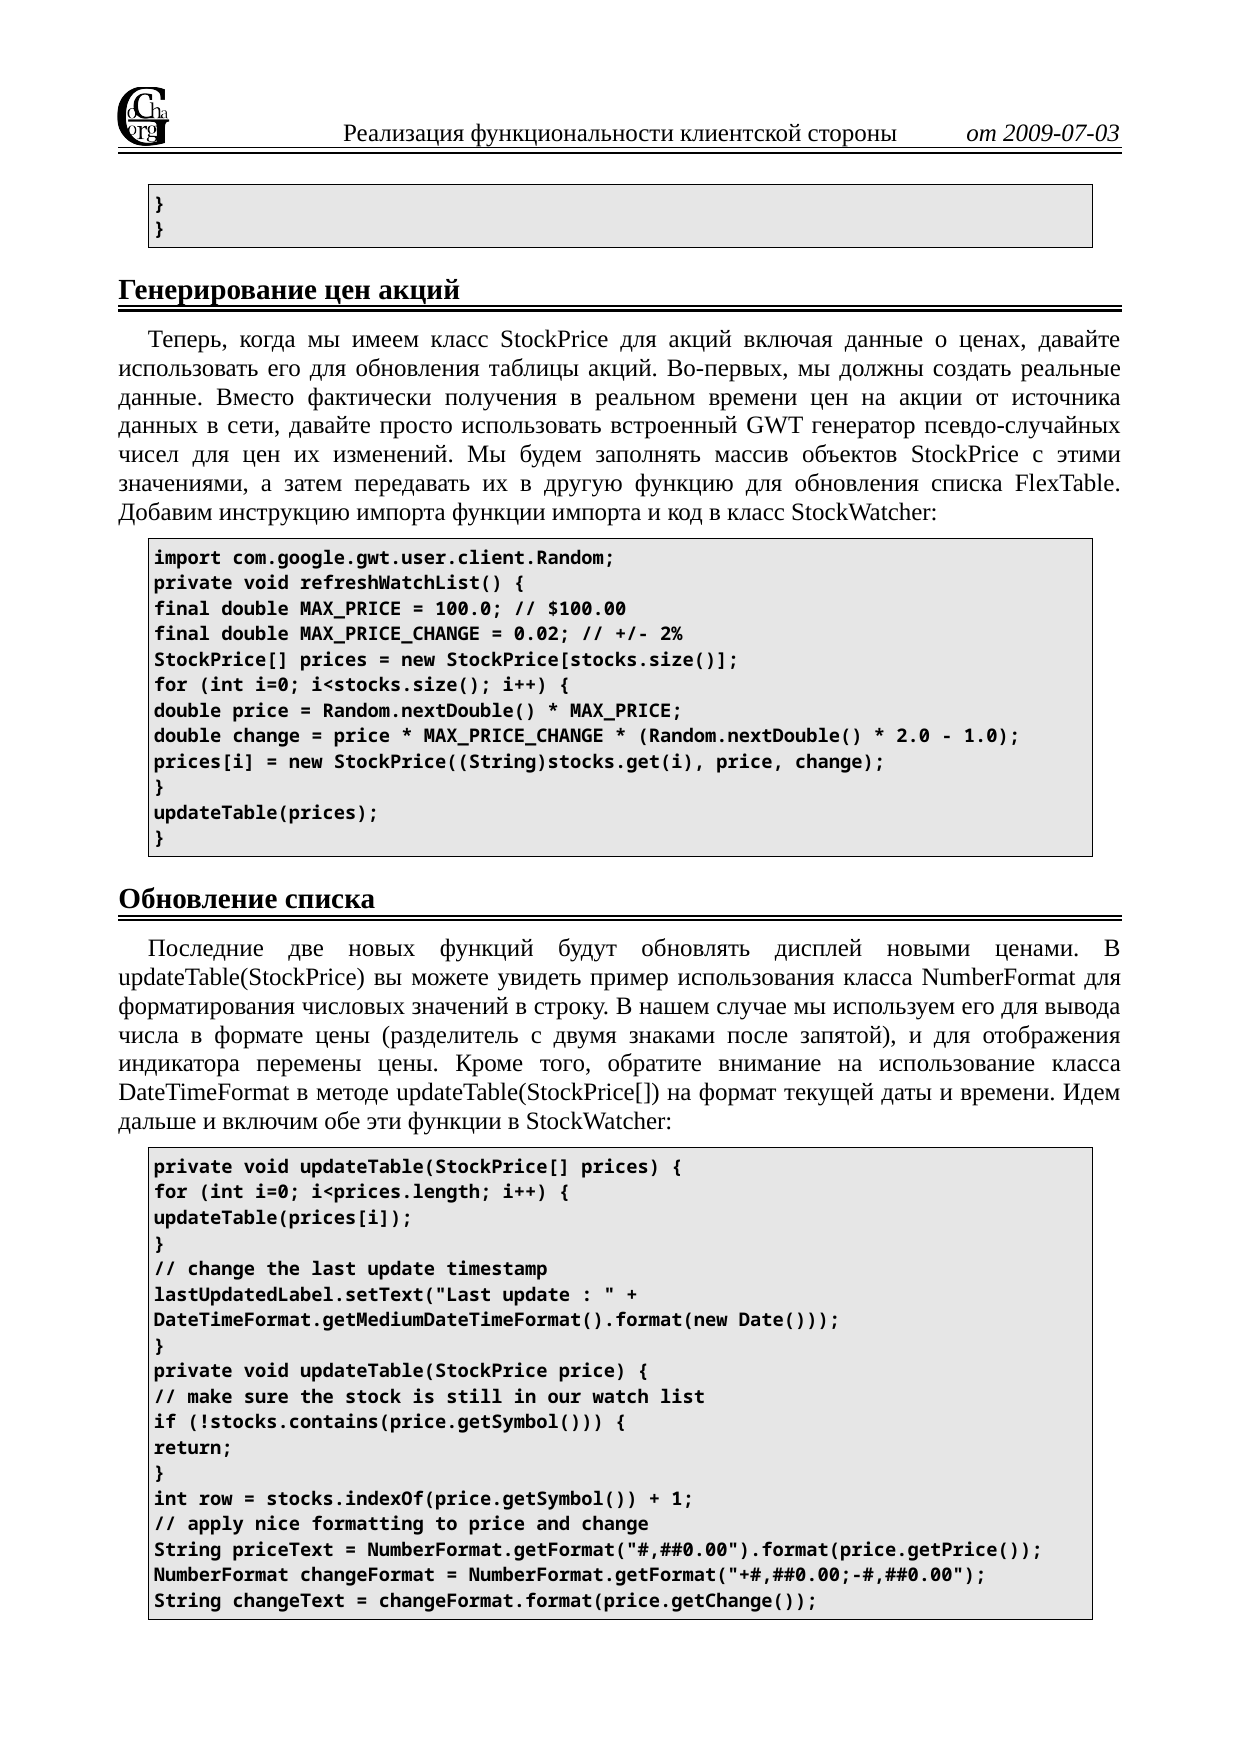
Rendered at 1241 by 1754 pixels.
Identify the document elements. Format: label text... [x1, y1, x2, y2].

text } [149, 819, 1092, 856]
subtitle Генерирование цен акций [118, 272, 1122, 305]
text StockPrice[] prices = new StockPrice[stocks.size()]; [149, 640, 1092, 666]
text Последние две новых функций будут обновлять дисплей новыми ценами. В updateTable(StockPrice) вы можете увидеть пример использования класса NumberFormat для форматирования числовых значений в строку. В нашем случае мы используем его для вывода числа в формате цены (разделитель с двумя знаками после запятой), и для отображения индикатора перемены цены. Кроме того, обратите внимание на использование класса DateTimeFormat в методе updateTable(StockPrice[]) на формат текущей даты и времени. Идем дальше и включим обе эти функции в StockWatcher: [118, 933, 1122, 1135]
text final double MAX_PRICE_CHANGE = 0.02; // +/- 2% [149, 614, 1092, 640]
text String priceText = NumberFormat.getFormat("#,##0.00").format(price.getPrice()); [149, 1530, 1092, 1556]
text final double MAX_PRICE = 100.0; // $100.00 [149, 589, 1092, 614]
text private void updateTable(StockPrice price) { [149, 1351, 1092, 1377]
picture [117, 87, 170, 146]
text double price = Random.nextDouble() * MAX_PRICE; [149, 691, 1092, 717]
text String changeText = changeFormat.format(price.getChange()); [149, 1581, 1092, 1619]
text private void refreshWatchList() { [149, 563, 1092, 589]
text } [149, 768, 1092, 793]
text // change the last update timestamp [149, 1249, 1092, 1275]
text for (int i=0; i<stocks.size(); i++) { [149, 666, 1092, 691]
subtitle Обновление списка [118, 881, 1122, 915]
text lastUpdatedLabel.setText("Last update : " + [149, 1275, 1092, 1300]
text for (int i=0; i<prices.length; i++) { [149, 1173, 1092, 1198]
text if (!stocks.contains(price.getSymbol())) { [149, 1402, 1092, 1428]
text } [149, 1224, 1092, 1249]
text } [149, 1326, 1092, 1351]
text double change = price * MAX_PRICE_CHANGE * (Random.nextDouble() * 2.0 - 1.0); [149, 717, 1092, 742]
text NumberFormat changeFormat = NumberFormat.getFormat("+#,##0.00;-#,##0.00"); [149, 1556, 1092, 1581]
text } [149, 209, 1092, 247]
text DateTimeFormat.getMediumDateTimeFormat().format(new Date())); [149, 1300, 1092, 1326]
text import com.google.gwt.user.client.Random; [149, 539, 1092, 563]
text } [149, 185, 1092, 209]
text int row = stocks.indexOf(price.getSymbol()) + 1; [149, 1479, 1092, 1504]
text Теперь, когда мы имеем класс StockPrice для акций включая данные о ценах, давайте использовать его для обновления таблицы акций. Во-первых, мы должны создать реальные данные. Вместо фактически получения в реальном времени цен на акции от источника данных в сети, давайте просто использовать встроенный GWT генератор псевдо-случайных чисел для цен их изменений. Мы будем заполнять массив объектов StockPrice с этими значениями, а затем передавать их в другую функцию для обновления списка FlexTable. Добавим инструкцию импорта функции импорта и код в класс StockWatcher: [118, 324, 1122, 525]
text updateTable(prices[i]); [149, 1198, 1092, 1224]
text prices[i] = new StockPrice((String)stocks.get(i), price, change); [149, 742, 1092, 768]
text // make sure the stock is still in our watch list [149, 1377, 1092, 1402]
text return; [149, 1428, 1092, 1453]
text private void updateTable(StockPrice[] prices) { [149, 1148, 1092, 1173]
text // apply nice formatting to price and change [149, 1504, 1092, 1530]
text updateTable(prices); [149, 793, 1092, 819]
text } [149, 1453, 1092, 1479]
